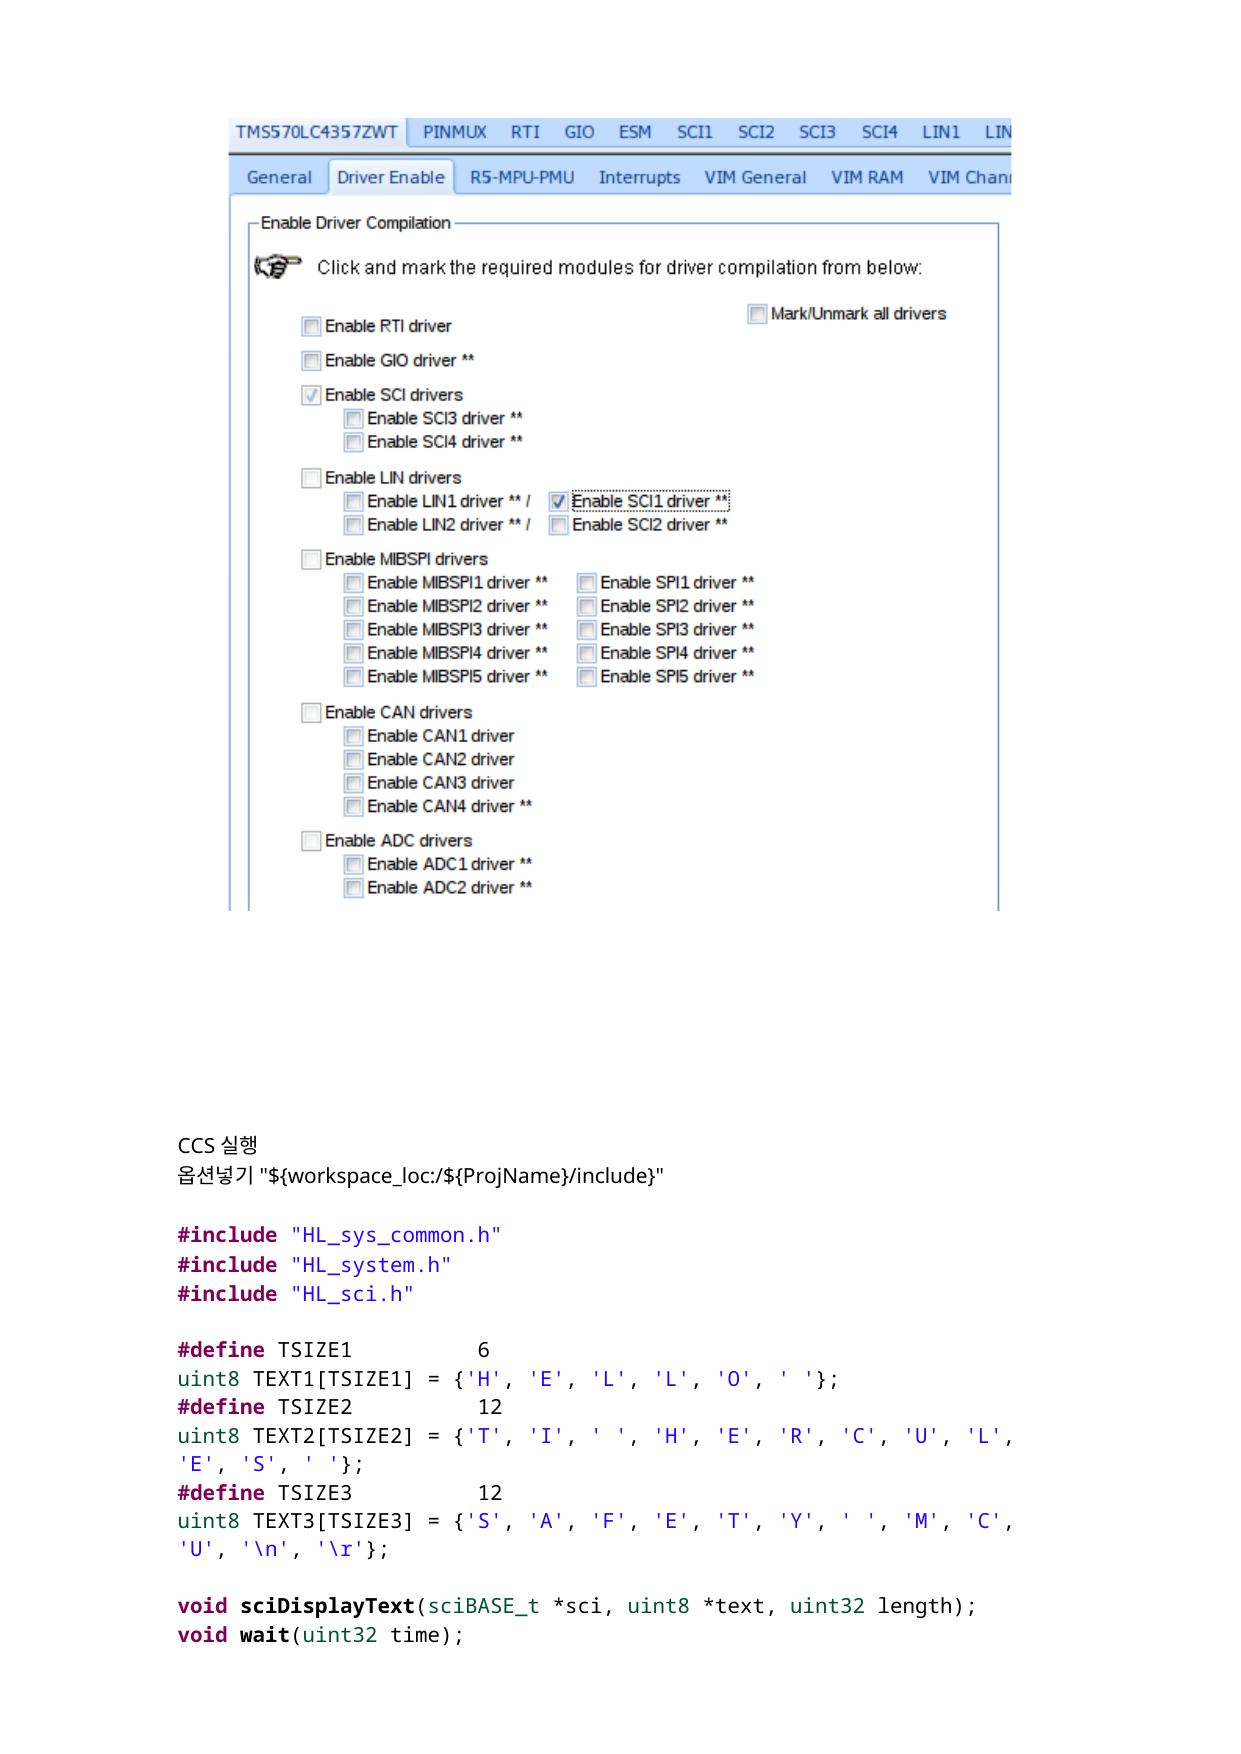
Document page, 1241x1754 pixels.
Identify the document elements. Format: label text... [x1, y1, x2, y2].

text #include "HL_sys_common.h" [177, 1220, 1063, 1249]
text #include "HL_system.h" [177, 1250, 1063, 1279]
text uint8 TEXT3[TSIZE3] = {'S', 'A', 'F', 'E', 'T', 'Y', ' ', 'M', 'C', 'U', '\n', '\r'}; [177, 1506, 1063, 1563]
text #define TSIZE1 6 [177, 1336, 1063, 1364]
text uint8 TEXT1[TSIZE1] = {'H', 'E', 'L', 'L', 'O', ' '}; [177, 1364, 1063, 1392]
text #define TSIZE2 12 [177, 1392, 1063, 1421]
text #define TSIZE3 12 [177, 1478, 1063, 1506]
text 옵션넣기 "${workspace_loc:/${ProjName}/include}" [177, 1161, 1063, 1189]
picture [228, 118, 1012, 911]
text #include "HL_sci.h" [177, 1279, 1063, 1307]
text CCS 실행 [177, 1131, 1063, 1159]
text uint8 TEXT2[TSIZE2] = {'T', 'I', ' ', 'H', 'E', 'R', 'C', 'U', 'L', 'E', 'S', ' '}; [177, 1421, 1063, 1478]
text void sciDisplayText(sciBASE_t *sci, uint8 *text, uint32 length); [177, 1591, 1063, 1620]
text void wait(uint32 time); [177, 1620, 1063, 1648]
